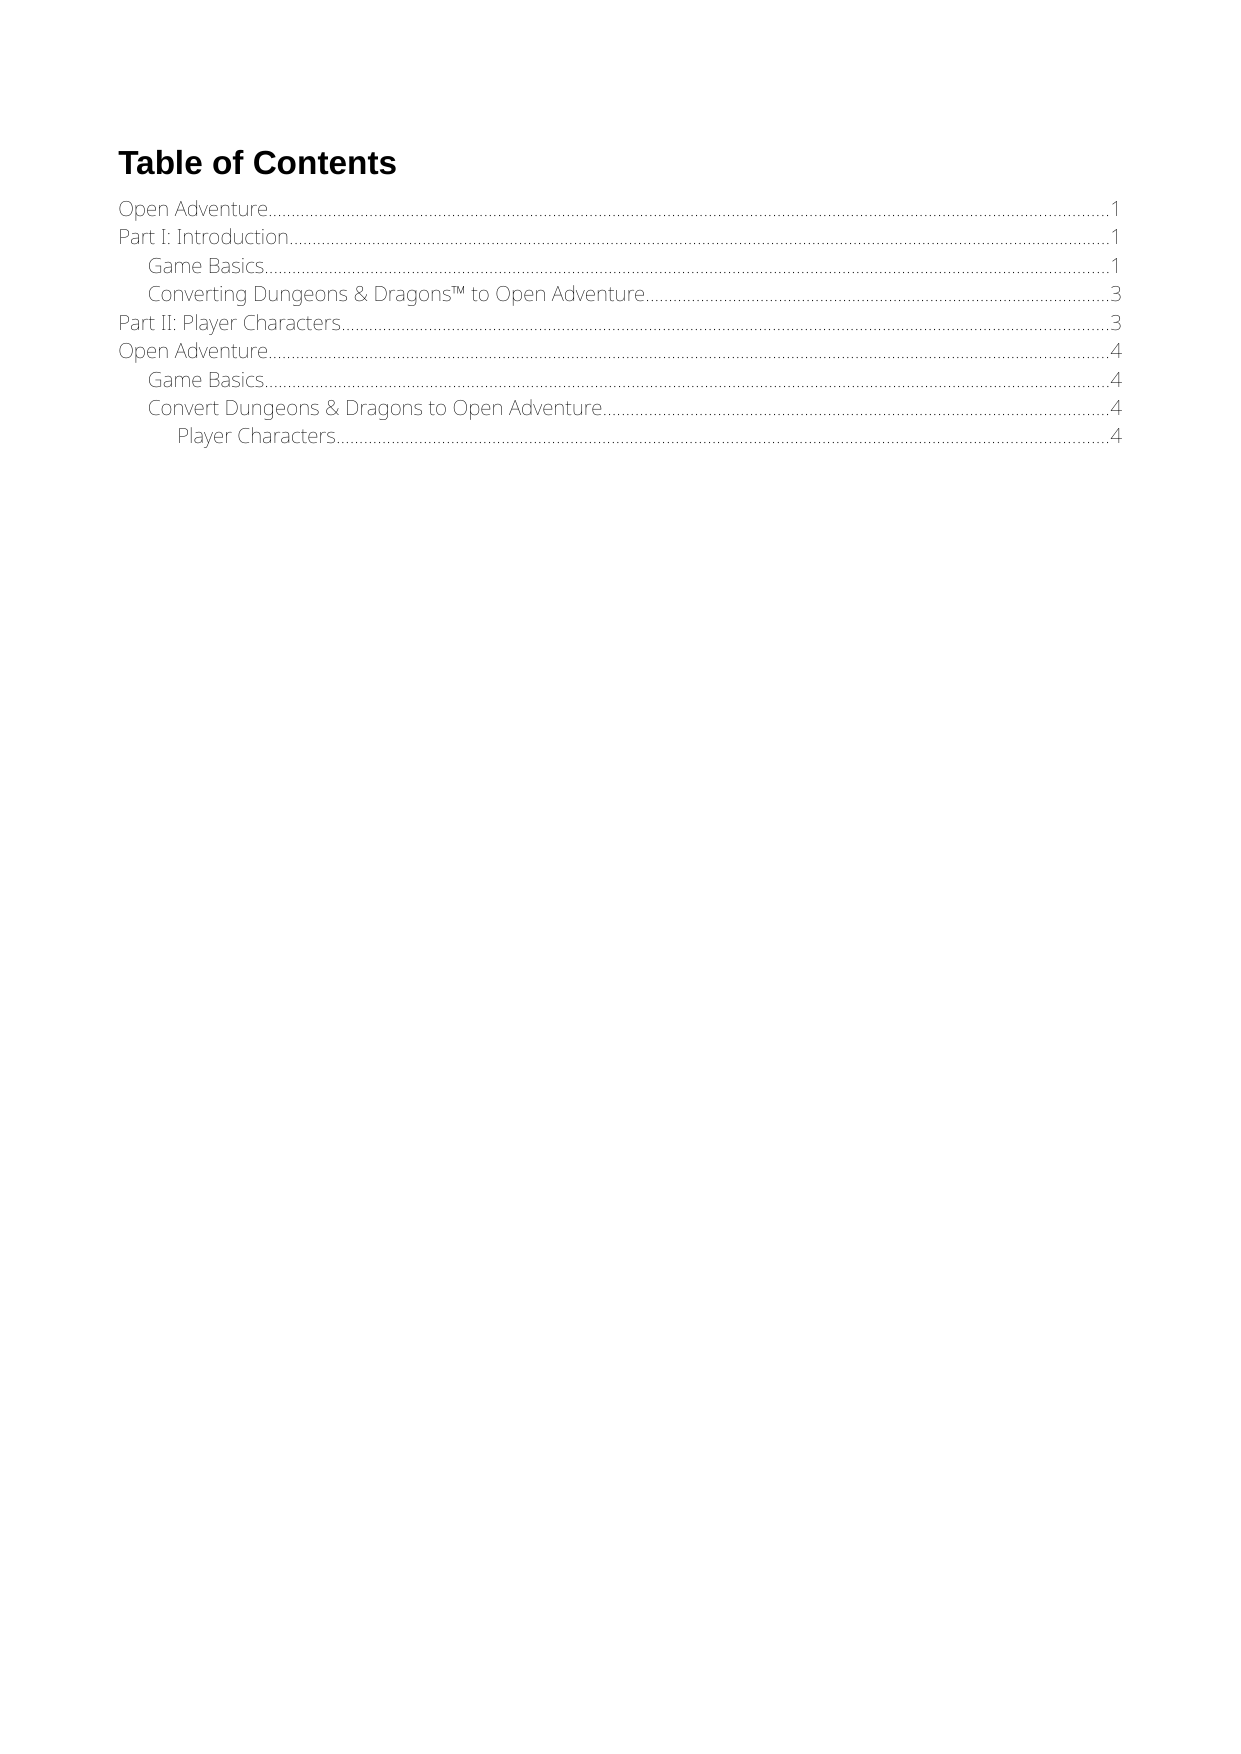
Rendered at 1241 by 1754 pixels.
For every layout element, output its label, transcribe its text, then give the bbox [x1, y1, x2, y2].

text Converting Dungeons & Dragons™ to Open Adventure 3 [148, 279, 1122, 308]
text Open Adventure 4 [118, 336, 1122, 365]
subtitle Table of Contents [118, 143, 1122, 182]
text Convert Dungeons & Dragons to Open Adventure 4 [148, 393, 1122, 422]
text Open Adventure 1 [118, 194, 1122, 222]
text Player Characters 4 [177, 422, 1122, 450]
text Game Basics 1 [148, 251, 1122, 279]
text Part I: Introduction 1 [118, 222, 1122, 251]
text Game Basics 4 [148, 365, 1122, 393]
text Part II: Player Characters 3 [118, 308, 1122, 336]
